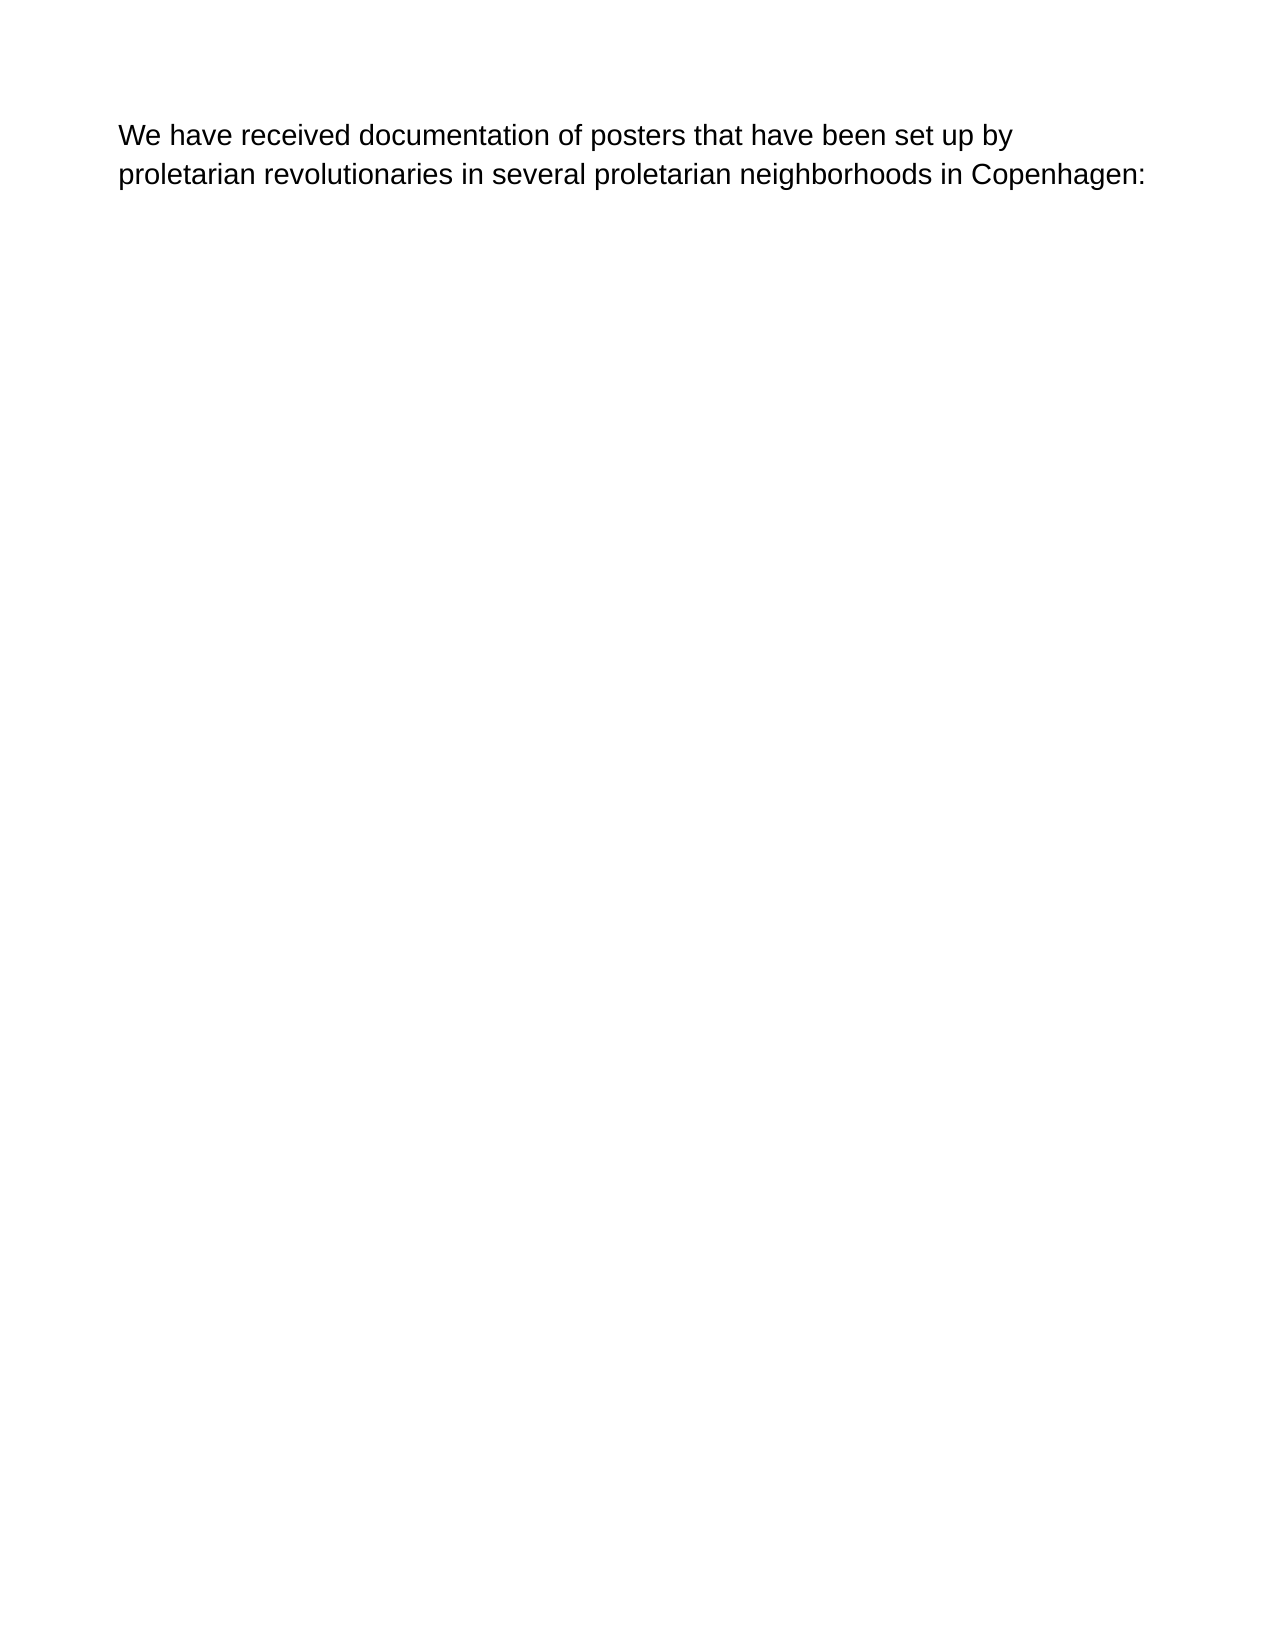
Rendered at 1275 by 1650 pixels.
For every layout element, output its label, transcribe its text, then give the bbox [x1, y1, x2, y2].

text We have received documentation of posters that have been set up by proletarian revolutionaries in several proletarian neighborhoods in Copenhagen: [118, 118, 1157, 190]
